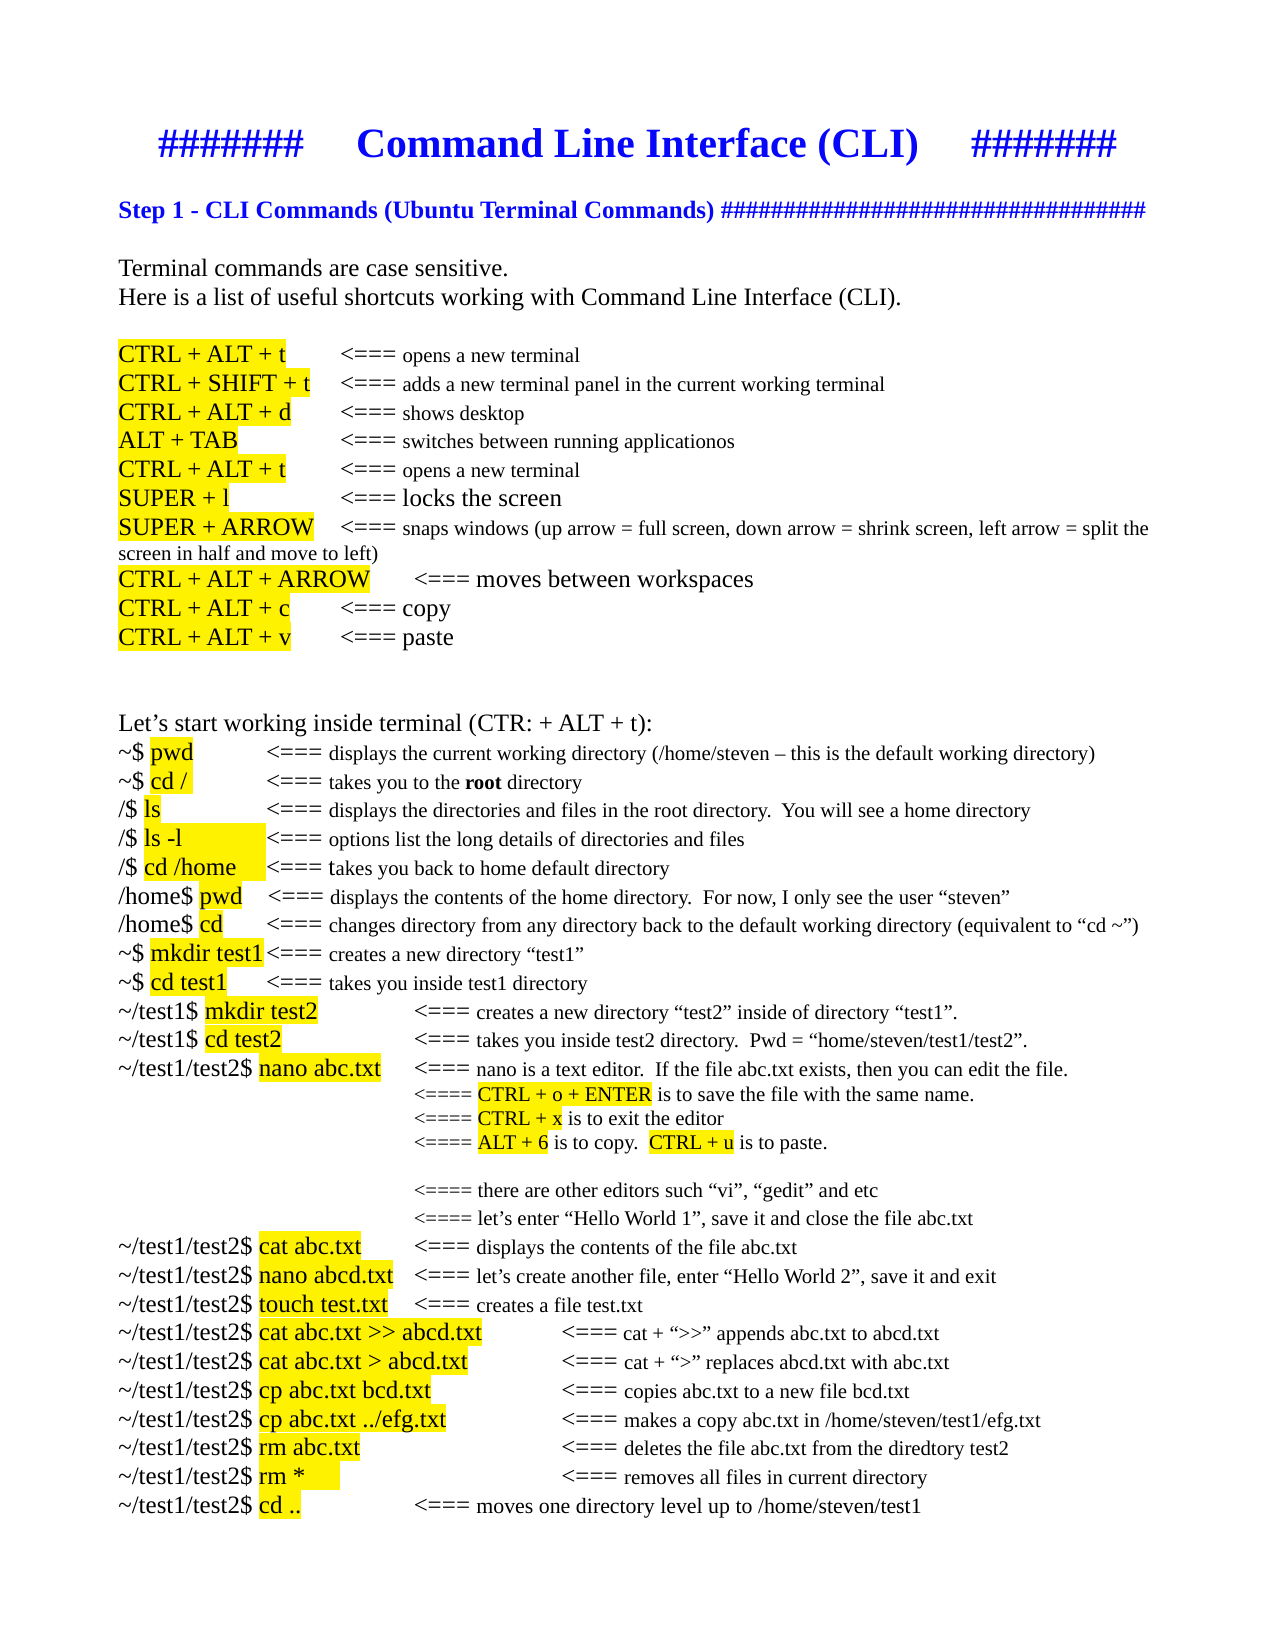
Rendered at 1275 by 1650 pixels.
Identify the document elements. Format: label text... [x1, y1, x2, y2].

text CTRL + ALT + d <=== shows desktop [118, 397, 1157, 426]
text <==== there are other editors such “vi”, “gedit” and etc [118, 1178, 1157, 1202]
text ~/test1/test2$ cat abc.txt >> abcd.txt <=== cat + “>>” appends abc.txt to abcd.txt [118, 1317, 1157, 1346]
text /home$ cd <=== changes directory from any directory back to the default working directory (equivalent to “cd ~”) [118, 909, 1157, 938]
text /home$ pwd <=== displays the contents of the home directory. For now, I only see the user “steven” [118, 881, 1157, 909]
text <==== CTRL + o + ENTER is to save the file with the same name. [118, 1082, 1157, 1106]
text ~/test1/test2$ cp abc.txt ../efg.txt <=== makes a copy abc.txt in /home/steven/test1/efg.txt [118, 1404, 1157, 1432]
text ~/test1$ mkdir test2 <=== creates a new directory “test2” inside of directory “test1”. [118, 996, 1157, 1024]
text ~/test1/test2$ cp abc.txt bcd.txt <=== copies abc.txt to a new file bcd.txt [118, 1375, 1157, 1404]
text ~/test1/test2$ rm * <=== removes all files in current directory [118, 1461, 1157, 1490]
text ALT + TAB <=== switches between running applicationos [118, 426, 1157, 454]
text <==== CTRL + x is to exit the editor [118, 1106, 1157, 1130]
text ~$ cd test1 <=== takes you inside test1 directory [118, 967, 1157, 996]
text Here is a list of useful shortcuts working with Command Line Interface (CLI). [118, 282, 1157, 311]
text ~$ pwd <=== displays the current working directory (/home/steven – this is the default working directory) [118, 737, 1157, 766]
text ~/test1$ cd test2 <=== takes you inside test2 directory. Pwd = “home/steven/test1/test2”. [118, 1024, 1157, 1053]
text SUPER + ARROW <=== snaps windows (up arrow = full screen, down arrow = shrink screen, left arrow = split the screen in half and move to left) [118, 512, 1157, 564]
text CTRL + ALT + t <=== opens a new terminal [118, 454, 1157, 483]
text ~/test1/test2$ cd .. <=== moves one directory level up to /home/steven/test1 [118, 1490, 1157, 1519]
text ~$ mkdir test1 <=== creates a new directory “test1” [118, 938, 1157, 967]
text ~/test1/test2$ cat abc.txt <=== displays the contents of the file abc.txt [118, 1231, 1157, 1260]
text CTRL + ALT + v <=== paste [118, 622, 1157, 651]
text ~/test1/test2$ nano abcd.txt <=== let’s create another file, enter “Hello World 2”, save it and exit [118, 1260, 1157, 1289]
text CTRL + ALT + t <=== opens a new terminal [118, 339, 1157, 368]
text CTRL + ALT + c <=== copy [118, 593, 1157, 622]
text /$ ls -l <=== options list the long details of directories and files [118, 823, 1157, 852]
text CTRL + SHIFT + t <=== adds a new terminal panel in the current working terminal [118, 368, 1157, 397]
text Step 1 - CLI Commands (Ubuntu Terminal Commands) ################################## [118, 196, 1157, 224]
text ~/test1/test2$ nano abc.txt <=== nano is a text editor. If the file abc.txt exists, then you can edit the file. [118, 1053, 1157, 1082]
text /$ ls <=== displays the directories and files in the root directory. You will see a home directory [118, 794, 1157, 823]
text SUPER + l <=== locks the screen [118, 483, 1157, 512]
text ~/test1/test2$ cat abc.txt > abcd.txt <=== cat + “>” replaces abcd.txt with abc.txt [118, 1346, 1157, 1375]
text CTRL + ALT + ARROW <=== moves between workspaces [118, 564, 1157, 593]
text <==== ALT + 6 is to copy. CTRL + u is to paste. [118, 1130, 1157, 1154]
text <==== let’s enter “Hello World 1”, save it and close the file abc.txt [118, 1202, 1157, 1231]
text ~/test1/test2$ rm abc.txt <=== deletes the file abc.txt from the diredtory test2 [118, 1432, 1157, 1461]
text Terminal commands are case sensitive. [118, 253, 1157, 282]
text Let’s start working inside terminal (CTR: + ALT + t): [118, 708, 1157, 737]
text ~/test1/test2$ touch test.txt <=== creates a file test.txt [118, 1289, 1157, 1317]
text ~$ cd / <=== takes you to the root directory [118, 766, 1157, 794]
text /$ cd /home <=== takes you back to home default directory [118, 852, 1157, 881]
